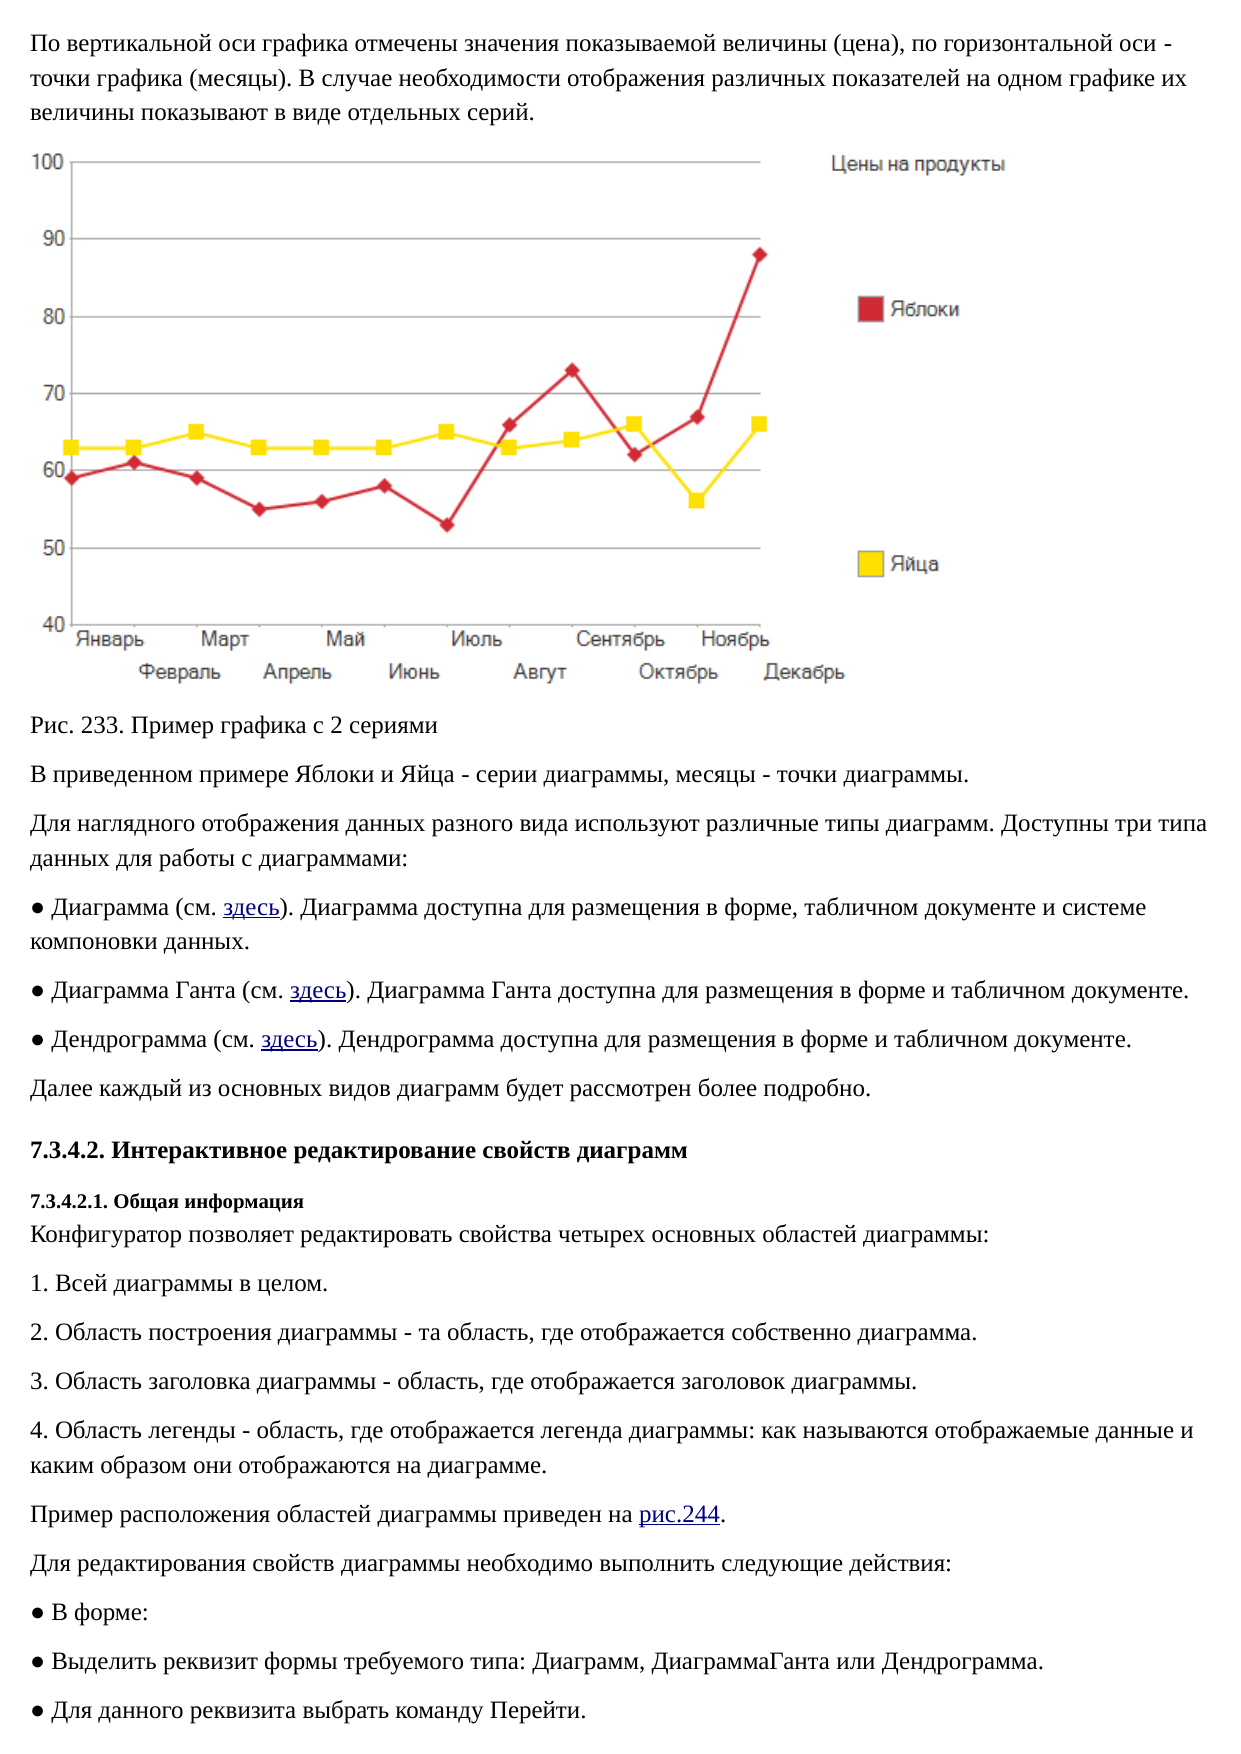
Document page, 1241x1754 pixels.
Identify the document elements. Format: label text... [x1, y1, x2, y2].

text 3. Область заголовка диаграммы ‑ область, где отображается заголовок диаграммы. [30, 1366, 1211, 1395]
text 2. Область построения диаграммы ‑ та область, где отображается собственно диаграмма. [30, 1317, 1211, 1346]
text ● В форме: [30, 1597, 1211, 1626]
picture [29, 146, 1019, 690]
text ● Выделить реквизит формы требуемого типа: Диаграмм, ДиаграммаГанта или Дендрограмма. [30, 1646, 1211, 1675]
text ● Диаграмма Ганта (см. здесь). Диаграмма Ганта доступна для размещения в форме и табличном документе. [30, 975, 1211, 1004]
text Для редактирования свойств диаграммы необходимо выполнить следующие действия: [30, 1548, 1211, 1577]
text Далее каждый из основных видов диаграмм будет рассмотрен более подробно. [30, 1073, 1211, 1102]
text ● Диаграмма (см. здесь). Диаграмма доступна для размещения в форме, табличном документе и системе компоновки данных. [30, 892, 1211, 955]
subtitle 7.3.4.2.1. Общая информация [30, 1189, 1211, 1213]
text 4. Область легенды ‑ область, где отображается легенда диаграммы: как называются отображаемые данные и каким образом они отображаются на диаграмме. [30, 1415, 1211, 1479]
text Пример расположения областей диаграммы приведен на рис.244. [30, 1499, 1211, 1528]
text 1. Всей диаграммы в целом. [30, 1268, 1211, 1297]
text Конфигуратор позволяет редактировать свойства четырех основных областей диаграммы: [30, 1219, 1211, 1248]
text Рис. 233. Пример графика c 2 сериями [30, 710, 1211, 739]
text В приведенном примере Яблоки и Яйца ‑ серии диаграммы, месяцы ‑ точки диаграммы. [30, 759, 1211, 788]
text ● Дендрограмма (см. здесь). Дендрограмма доступна для размещения в форме и табличном документе. [30, 1024, 1211, 1053]
text По вертикальной оси графика отмечены значения показываемой величины (цена), по горизонтальной оси ‑ точки графика (месяцы). В случае необходимости отображения различных показателей на одном графике их величины показывают в виде отдельных серий. [30, 28, 1211, 126]
text Для наглядного отображения данных разного вида используют различные типы диаграмм. Доступны три типа данных для работы с диаграммами: [30, 808, 1211, 872]
subtitle 7.3.4.2. Интерактивное редактирование свойств диаграмм [30, 1135, 1211, 1164]
text ● Для данного реквизита выбрать команду Перейти. [30, 1695, 1211, 1724]
